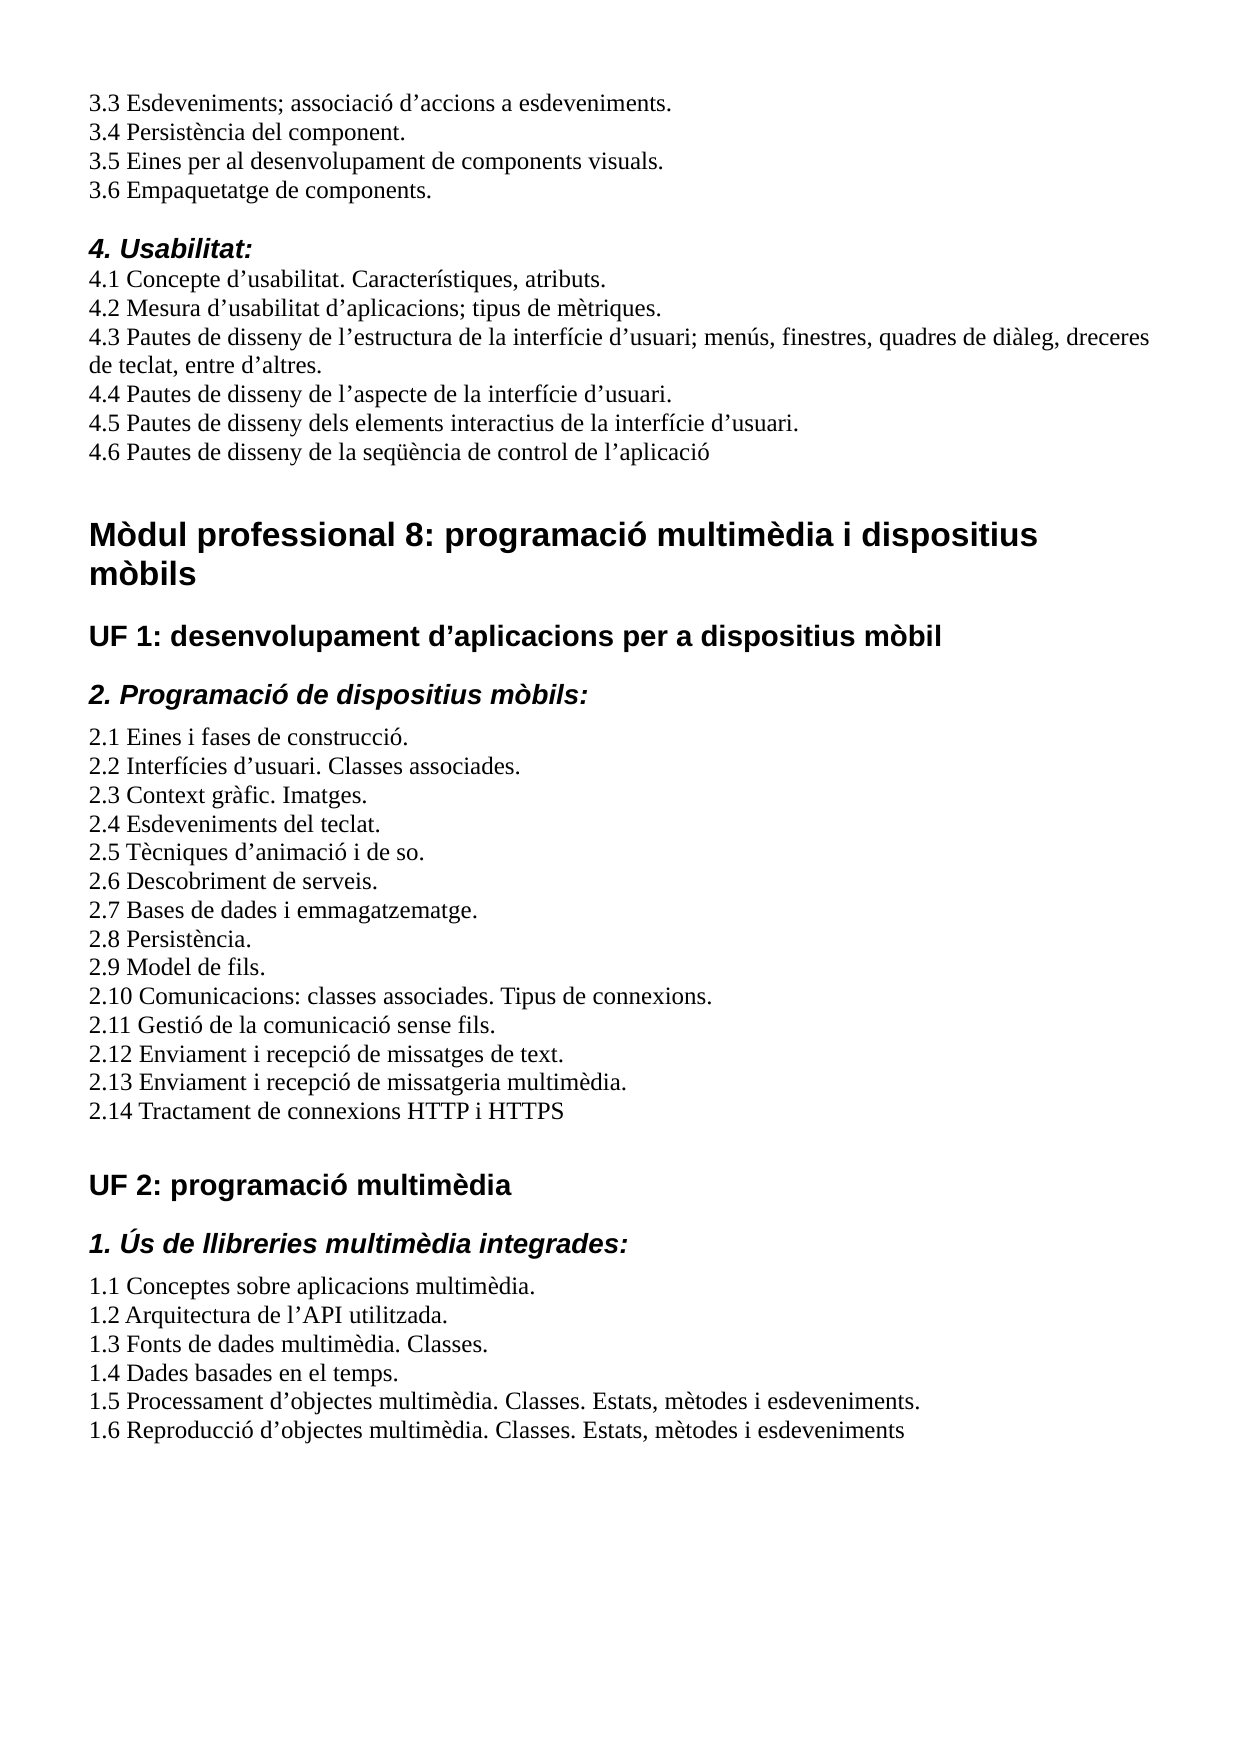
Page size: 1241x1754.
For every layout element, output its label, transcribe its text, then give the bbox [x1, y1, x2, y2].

text 4.6 Pautes de disseny de la seqüència de control de l’aplicació [88, 437, 1152, 465]
subtitle 2. Programació de dispositius mòbils: [88, 678, 1152, 710]
subtitle UF 2: programació multimèdia [88, 1168, 1152, 1202]
text 1.1 Conceptes sobre aplicacions multimèdia. [88, 1271, 1152, 1300]
text 2.1 Eines i fases de construcció. [88, 722, 1152, 751]
text 4.4 Pautes de disseny de l’aspecte de la interfície d’usuari. [88, 379, 1152, 408]
text 2.6 Descobriment de serveis. [88, 866, 1152, 895]
text 1.5 Processament d’objectes multimèdia. Classes. Estats, mètodes i esdeveniments. [88, 1386, 1152, 1415]
text 4.1 Concepte d’usabilitat. Característiques, atributs. [88, 264, 1152, 293]
text 2.13 Enviament i recepció de missatgeria multimèdia. [88, 1067, 1152, 1096]
text 4.5 Pautes de disseny dels elements interactius de la interfície d’usuari. [88, 408, 1152, 437]
text 3.4 Persistència del component. [88, 117, 1152, 146]
text 2.3 Context gràfic. Imatges. [88, 780, 1152, 809]
text 1.2 Arquitectura de l’API utilitzada. [88, 1300, 1152, 1329]
text 2.14 Tractament de connexions HTTP i HTTPS [88, 1096, 1152, 1125]
text 3.6 Empaquetatge de components. [88, 175, 1152, 203]
text 2.9 Model de fils. [88, 952, 1152, 981]
subtitle UF 1: desenvolupament d’aplicacions per a dispositius mòbil [88, 619, 1152, 653]
text 2.11 Gestió de la comunicació sense fils. [88, 1010, 1152, 1039]
text 2.8 Persistència. [88, 924, 1152, 952]
text 2.4 Esdeveniments del teclat. [88, 809, 1152, 837]
text 2.7 Bases de dades i emmagatzematge. [88, 895, 1152, 924]
text 2.10 Comunicacions: classes associades. Tipus de connexions. [88, 981, 1152, 1010]
text 3.3 Esdeveniments; associació d’accions a esdeveniments. [88, 88, 1152, 117]
text 4.2 Mesura d’usabilitat d’aplicacions; tipus de mètriques. [88, 293, 1152, 322]
text 1.6 Reproducció d’objectes multimèdia. Classes. Estats, mètodes i esdeveniments [88, 1415, 1152, 1444]
text 2.12 Enviament i recepció de missatges de text. [88, 1039, 1152, 1067]
text 2.5 Tècniques d’animació i de so. [88, 837, 1152, 866]
text 1.3 Fonts de dades multimèdia. Classes. [88, 1329, 1152, 1358]
text 4.3 Pautes de disseny de l’estructura de la interfície d’usuari; menús, finestres, quadres de diàleg, dreceres de teclat, entre d’altres. [88, 322, 1152, 379]
text 3.5 Eines per al desenvolupament de components visuals. [88, 146, 1152, 175]
text 1.4 Dades basades en el temps. [88, 1358, 1152, 1386]
subtitle Mòdul professional 8: programació multimèdia i dispositius mòbils [88, 515, 1152, 592]
text 2.2 Interfícies d’usuari. Classes associades. [88, 751, 1152, 780]
subtitle 1. Ús de llibreries multimèdia integrades: [88, 1227, 1152, 1259]
text 4. Usabilitat: [88, 232, 1152, 264]
